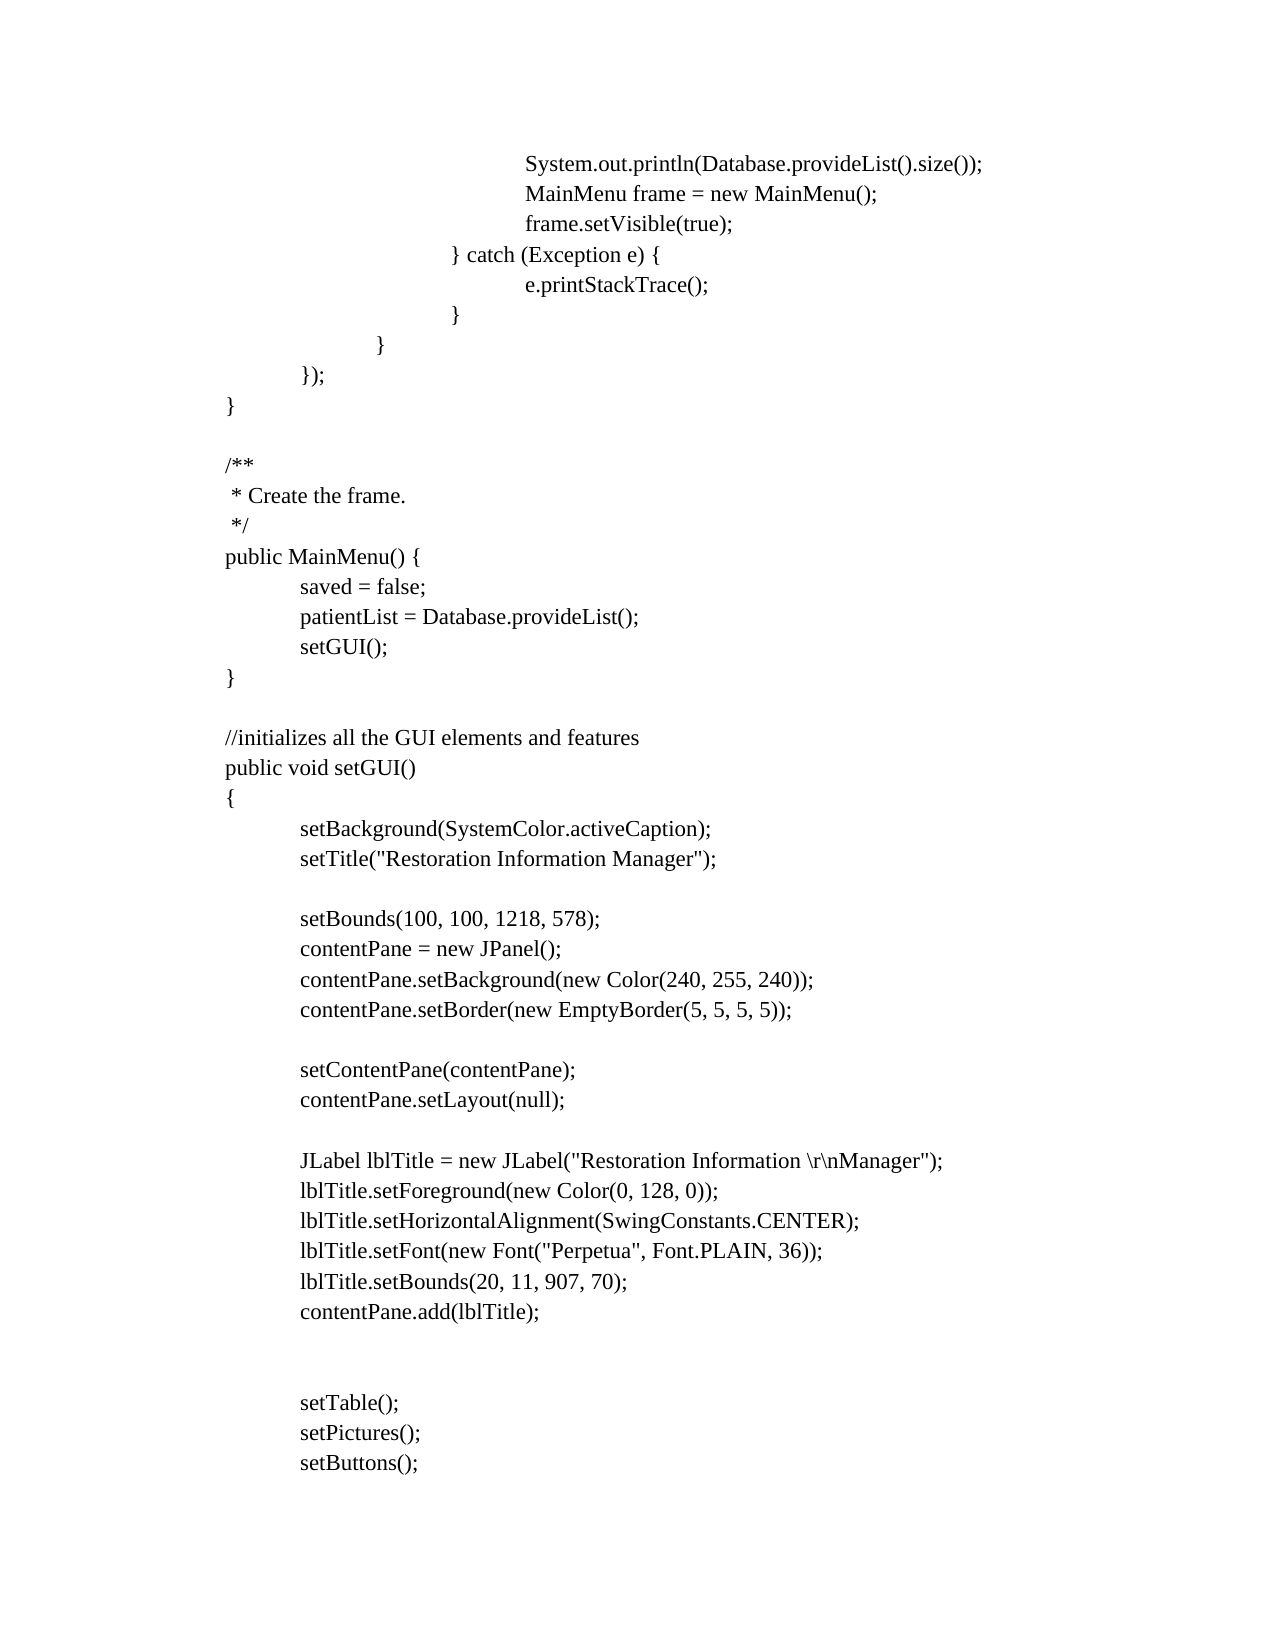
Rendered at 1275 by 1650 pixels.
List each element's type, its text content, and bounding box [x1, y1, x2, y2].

text saved = false; [150, 573, 1125, 599]
text contentPane.setBorder(new EmptyBorder(5, 5, 5, 5)); [150, 996, 1125, 1022]
text lblTitle.setFont(new Font("Perpetua", Font.PLAIN, 36)); [150, 1237, 1125, 1264]
text setTable(); [150, 1388, 1125, 1415]
text lblTitle.setForeground(new Color(0, 128, 0)); [150, 1177, 1125, 1203]
text MainMenu frame = new MainMenu(); [150, 180, 1125, 207]
text setBackground(SystemColor.activeCaption); [150, 814, 1125, 841]
text } [150, 331, 1125, 358]
text contentPane = new JPanel(); [150, 935, 1125, 962]
text public MainMenu() { [150, 543, 1125, 569]
text } catch (Exception e) { [150, 241, 1125, 267]
text patientList = Database.provideList(); [150, 603, 1125, 629]
text }); [150, 361, 1125, 388]
text frame.setVisible(true); [150, 210, 1125, 237]
text setContentPane(contentPane); [150, 1056, 1125, 1083]
text System.out.println(Database.provideList().size()); [150, 150, 1125, 176]
text { [150, 784, 1125, 811]
text setBounds(100, 100, 1218, 578); [150, 905, 1125, 932]
text contentPane.add(lblTitle); [150, 1298, 1125, 1324]
text //initializes all the GUI elements and features [150, 724, 1125, 750]
text } [150, 392, 1125, 418]
text } [150, 663, 1125, 690]
text * Create the frame. [150, 482, 1125, 509]
text e.printStackTrace(); [150, 271, 1125, 297]
text setPictures(); [150, 1419, 1125, 1445]
text contentPane.setBackground(new Color(240, 255, 240)); [150, 966, 1125, 992]
text lblTitle.setBounds(20, 11, 907, 70); [150, 1268, 1125, 1294]
text public void setGUI() [150, 754, 1125, 781]
text setTitle("Restoration Information Manager"); [150, 845, 1125, 871]
text JLabel lblTitle = new JLabel("Restoration Information \r\nManager"); [150, 1147, 1125, 1173]
text setGUI(); [150, 633, 1125, 660]
text contentPane.setLayout(null); [150, 1086, 1125, 1113]
text } [150, 301, 1125, 327]
text setButtons(); [150, 1449, 1125, 1475]
text lblTitle.setHorizontalAlignment(SwingConstants.CENTER); [150, 1207, 1125, 1234]
text */ [150, 512, 1125, 539]
text /** [150, 452, 1125, 478]
